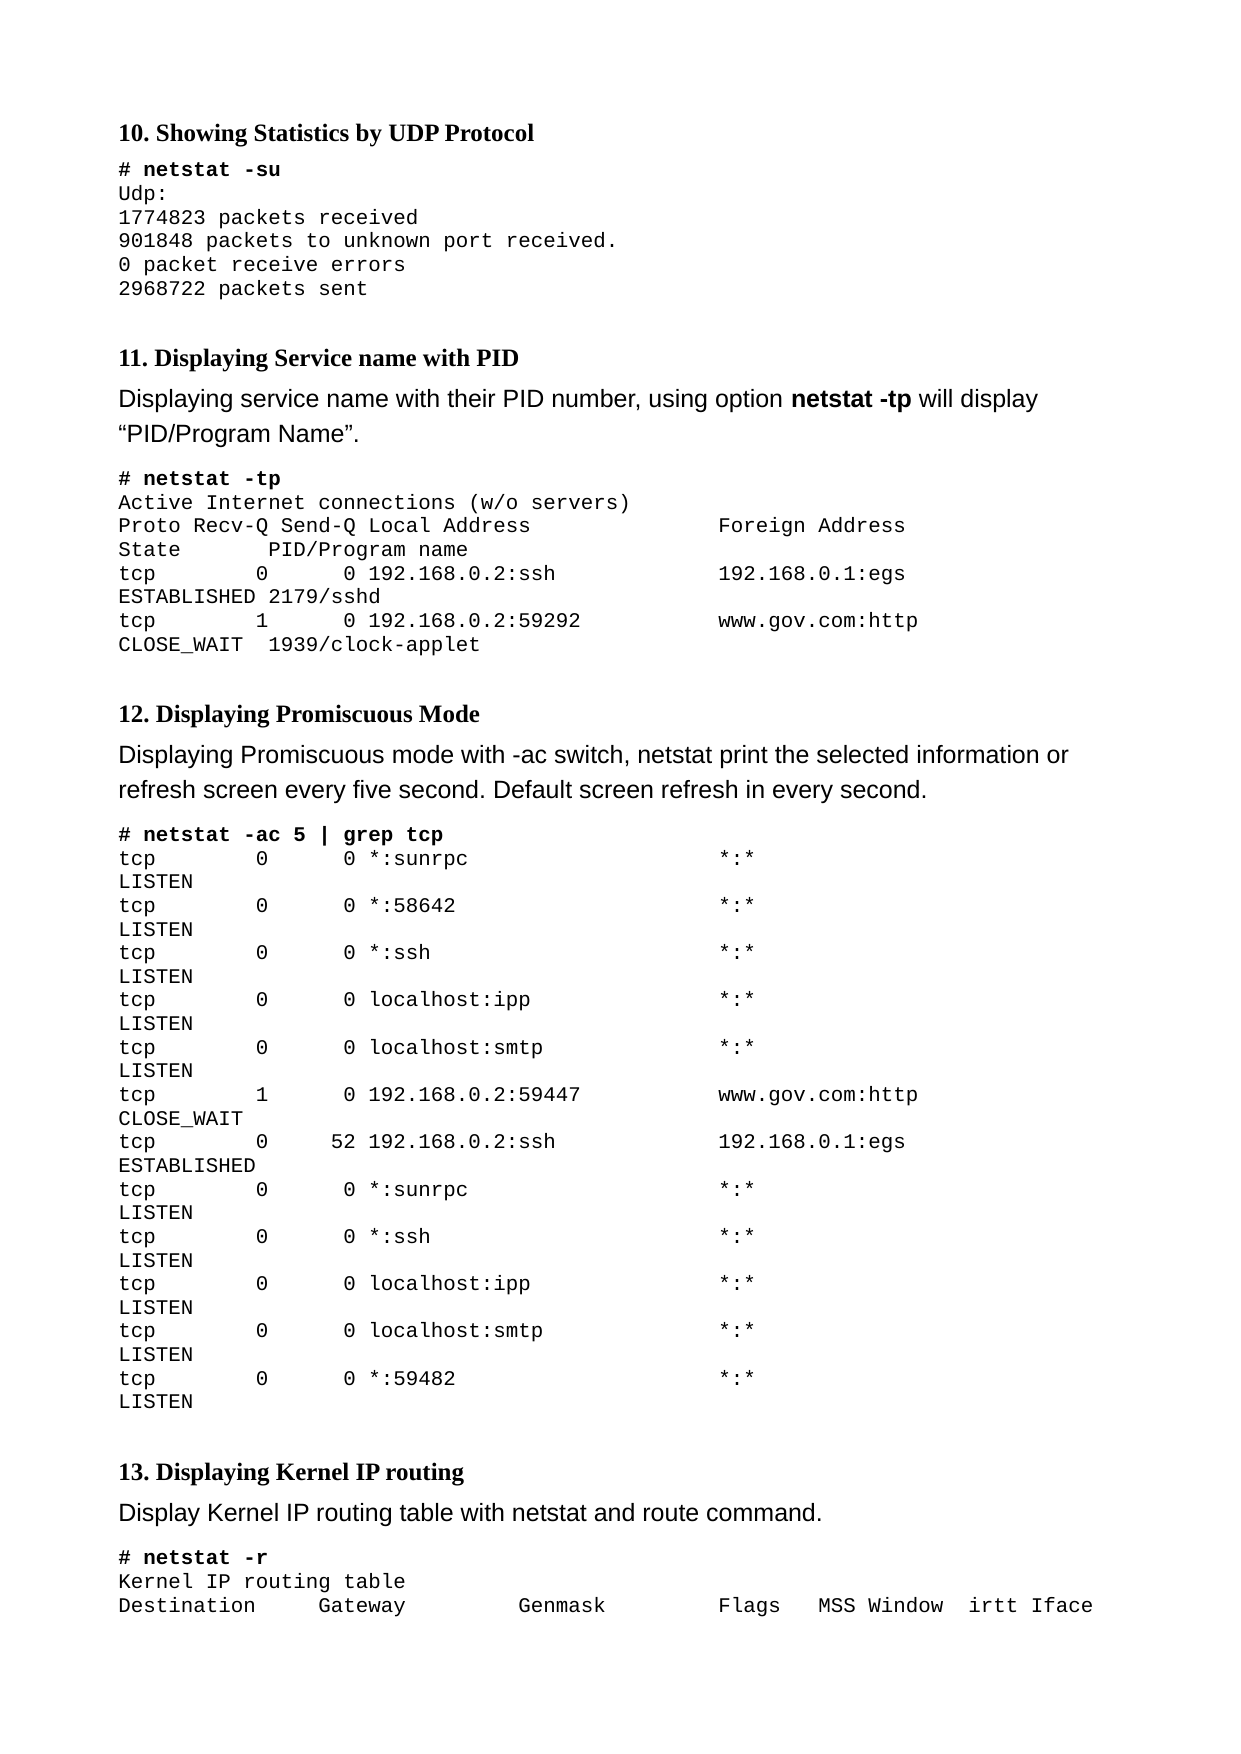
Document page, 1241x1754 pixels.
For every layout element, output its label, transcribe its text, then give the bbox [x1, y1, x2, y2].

text Display Kernel IP routing table with netstat and route command. [118, 1498, 1122, 1527]
text Kernel IP routing table [118, 1571, 1122, 1595]
text # netstat -ac 5 | grep tcp [118, 824, 1122, 848]
text tcp 0 0 localhost:smtp *:* LISTEN [118, 1321, 1122, 1368]
text 0 packet receive errors [118, 254, 1122, 278]
text Proto Recv-Q Send-Q Local Address Foreign Address State PID/Program name [118, 515, 1122, 563]
text 2968722 packets sent [118, 278, 1122, 301]
text tcp 0 52 192.168.0.2:ssh 192.168.0.1:egs ESTABLISHED [118, 1131, 1122, 1179]
text tcp 0 0 localhost:ipp *:* LISTEN [118, 1273, 1122, 1321]
text tcp 0 0 *:59482 *:* LISTEN [118, 1368, 1122, 1415]
text tcp 0 0 *:ssh *:* LISTEN [118, 942, 1122, 989]
text tcp 1 0 192.168.0.2:59292 www.gov.com:http CLOSE_WAIT 1939/clock-applet [118, 610, 1122, 657]
subtitle 10. Showing Statistics by UDP Protocol [118, 118, 1122, 147]
text tcp 0 0 192.168.0.2:ssh 192.168.0.1:egs ESTABLISHED 2179/sshd [118, 563, 1122, 610]
subtitle 13. Displaying Kernel IP routing [118, 1457, 1122, 1486]
text 1774823 packets received [118, 207, 1122, 230]
text 901848 packets to unknown port received. [118, 230, 1122, 254]
subtitle 11. Displaying Service name with PID [118, 343, 1122, 372]
text Displaying service name with their PID number, using option netstat -tp will display “PID/Program Name”. [118, 384, 1122, 448]
text tcp 0 0 *:sunrpc *:* LISTEN [118, 1179, 1122, 1226]
text tcp 0 0 *:ssh *:* LISTEN [118, 1226, 1122, 1273]
text tcp 0 0 *:sunrpc *:* LISTEN [118, 848, 1122, 895]
subtitle 12. Displaying Promiscuous Mode [118, 699, 1122, 728]
text Active Internet connections (w/o servers) [118, 492, 1122, 515]
text tcp 0 0 *:58642 *:* LISTEN [118, 895, 1122, 942]
text tcp 1 0 192.168.0.2:59447 www.gov.com:http CLOSE_WAIT [118, 1084, 1122, 1131]
text tcp 0 0 localhost:ipp *:* LISTEN [118, 989, 1122, 1037]
text Displaying Promiscuous mode with -ac switch, netstat print the selected information or refresh screen every five second. Default screen refresh in every second. [118, 740, 1122, 804]
text Udp: [118, 183, 1122, 207]
text Destination Gateway Genmask Flags MSS Window irtt Iface [118, 1595, 1122, 1618]
text # netstat -su [118, 159, 1122, 183]
text # netstat -tp [118, 468, 1122, 492]
text tcp 0 0 localhost:smtp *:* LISTEN [118, 1037, 1122, 1084]
text # netstat -r [118, 1547, 1122, 1571]
